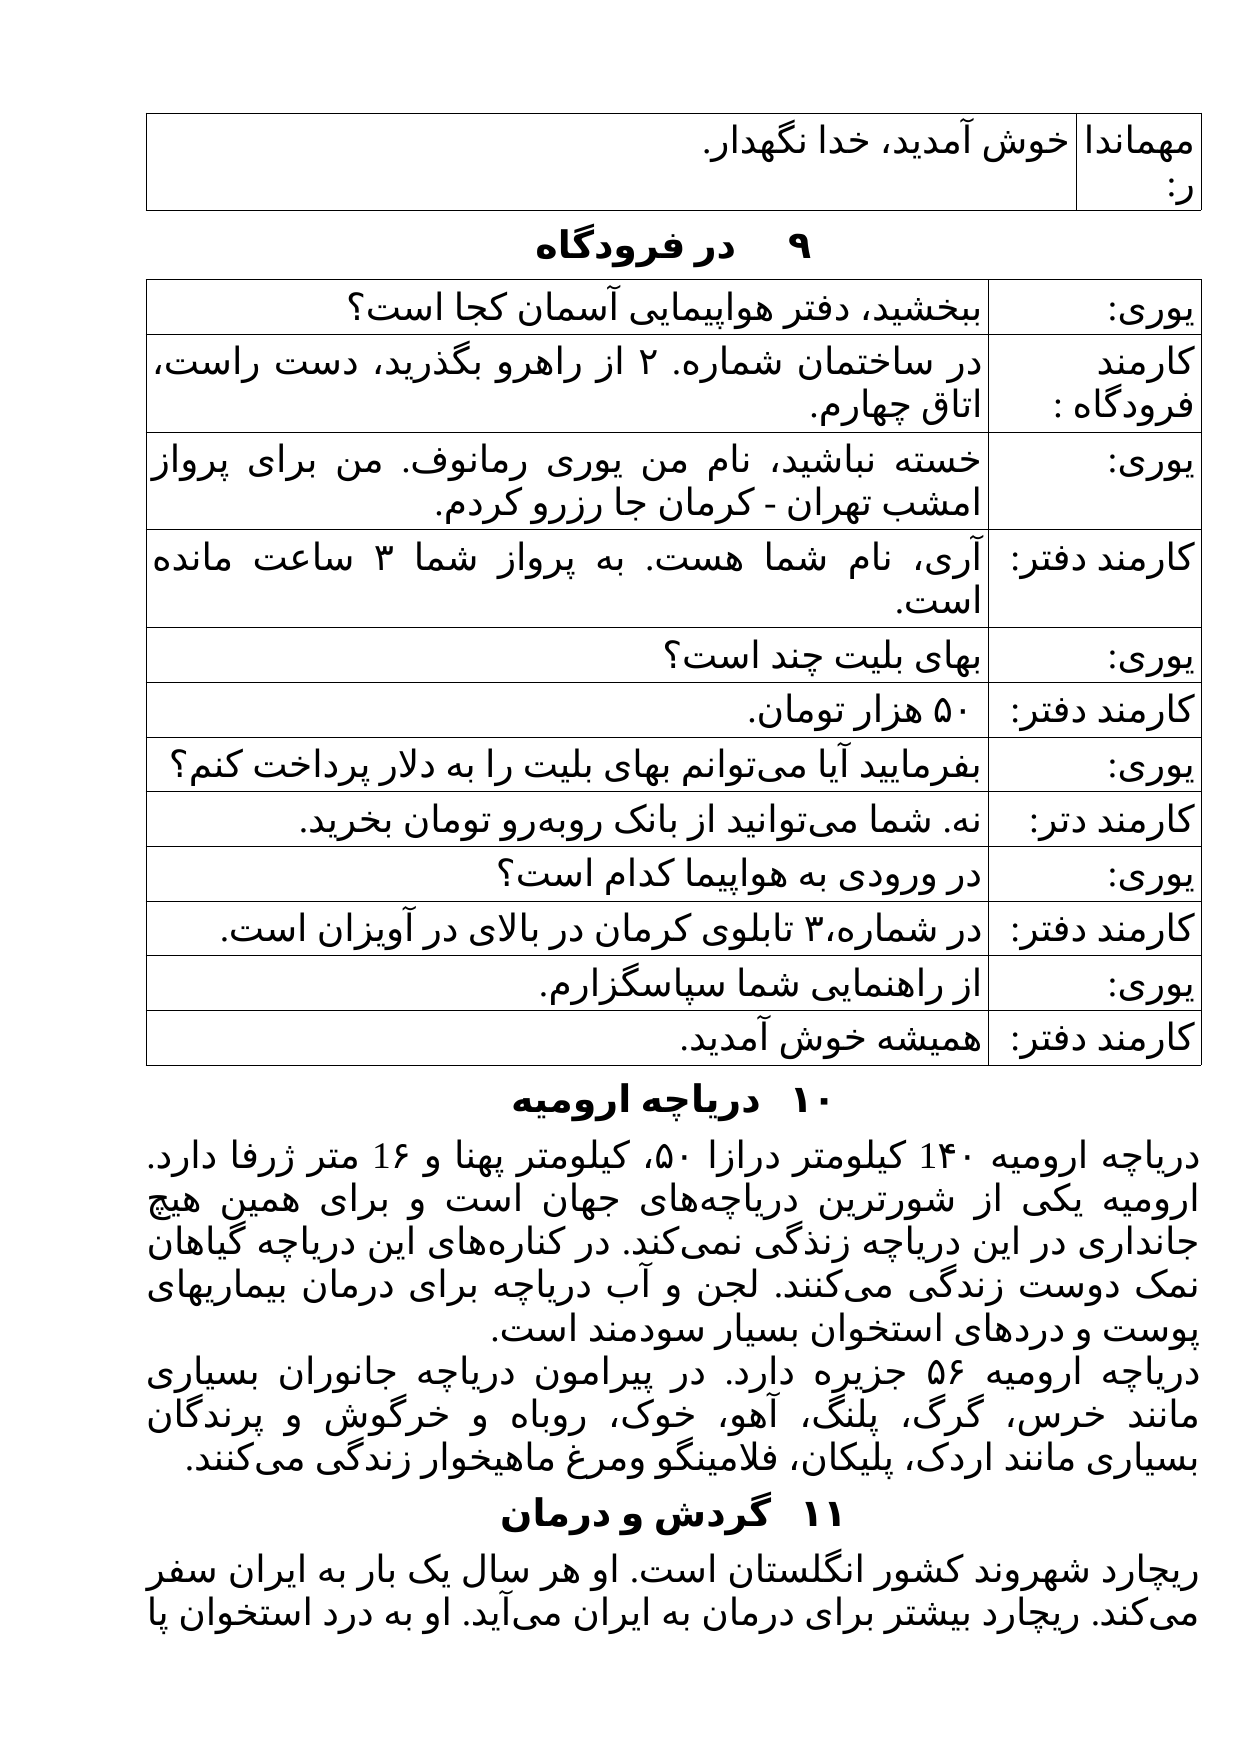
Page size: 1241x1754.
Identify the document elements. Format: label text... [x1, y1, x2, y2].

table_cell در شماره،۳ تابلوی کرمان در بالای در آویزان است. [147, 902, 988, 955]
table_cell مهماندار: [1077, 114, 1201, 210]
table_cell در ورودی به هواپیما کدام است؟ [147, 847, 988, 901]
text دریاچه ارومیه 1۴۰ کیلومتر درازا ۵۰، کیلومتر پهنا و 1۶ متر ژرفا دارد. ارومیه یکی از شورترین دریاچه‌های جهان است و برای همین هیچ جانداری در این دریاچه زنذگی نمی‌کند. در کناره‌های این دریاچه گیاهان نمک دوست زندگی می‌کنند. لجن و آب دریاچه برای درمان بیماریهای پوست و دردهای استخوان بسیار سودمند است. [146, 1133, 1201, 1349]
table_cell کارمند دتر: [989, 792, 1201, 846]
table_header ببخشید، دفتر هواپیمایی آسمان کجا است؟ [147, 280, 988, 334]
table_cell ۵۰ هزار تومان. [147, 683, 988, 737]
subtitle گردش و درمان [146, 1491, 1201, 1534]
text دریاچه ارومیه ۵۶ جزیره دارد. در پیرامون دریاچه جانوران بسیاری مانند خرس، گرگ، پلنگ، آهو، خوک، روباه و خرگوش و پرندگان بسیاری مانند اردک، پلیکان، فلامینگو ومرغ ماهیخوار زندگی می‌کنند. [146, 1349, 1201, 1478]
table_cell کارمند دفتر: [989, 902, 1201, 955]
text ریچارد شهروند کشور انگلستان است. او هر سال یک بار به ایران سفر می‌کند. ریچارد بیشتر برای درمان به ایران می‌آید. او به درد استخوان پا [146, 1547, 1201, 1633]
table_cell کارمند فرودگاه : [989, 335, 1201, 432]
table_cell کارمند دفتر: [989, 1011, 1201, 1065]
table_cell در ساختمان شماره. ۲ از راهرو بگذرید، دست راست، اتاق چهارم. [147, 335, 988, 432]
table_cell خسته نباشید، نام من یوری رمانوف. من برای پرواز امشب تهران - کرمان جا رزرو کردم. [147, 433, 988, 529]
table_cell از راهنمایی شما سپاسگزارم. [147, 956, 988, 1010]
table_cell همیشه خوش آمدید. [147, 1011, 988, 1065]
table_cell یوری: [989, 433, 1201, 529]
table_cell یوری: [989, 956, 1201, 1010]
table_cell یوری: [989, 738, 1201, 791]
table_cell بهای بلیت چند است؟ [147, 628, 988, 682]
subtitle در فرودگاه [146, 223, 1201, 267]
subtitle دریاچه ارومیه [146, 1077, 1201, 1121]
table_cell کارمند دفتر: [989, 530, 1201, 627]
table_header یوری: [989, 280, 1201, 334]
table_cell بفرمایید آیا می‌توانم بهای بلیت را به دلار پرداخت کنم؟ [147, 738, 988, 791]
table_cell یوری: [989, 847, 1201, 901]
table_cell نه. شما می‌توانید از بانک روبه‌رو تومان بخرید. [147, 792, 988, 846]
table_cell خوش آمدید، خدا نگهدار. [147, 114, 1076, 210]
table_cell کارمند دفتر: [989, 683, 1201, 737]
table_cell یوری: [989, 628, 1201, 682]
table_cell آری، نام شما هست. به پرواز شما ۳ ساعت مانده است. [147, 530, 988, 627]
